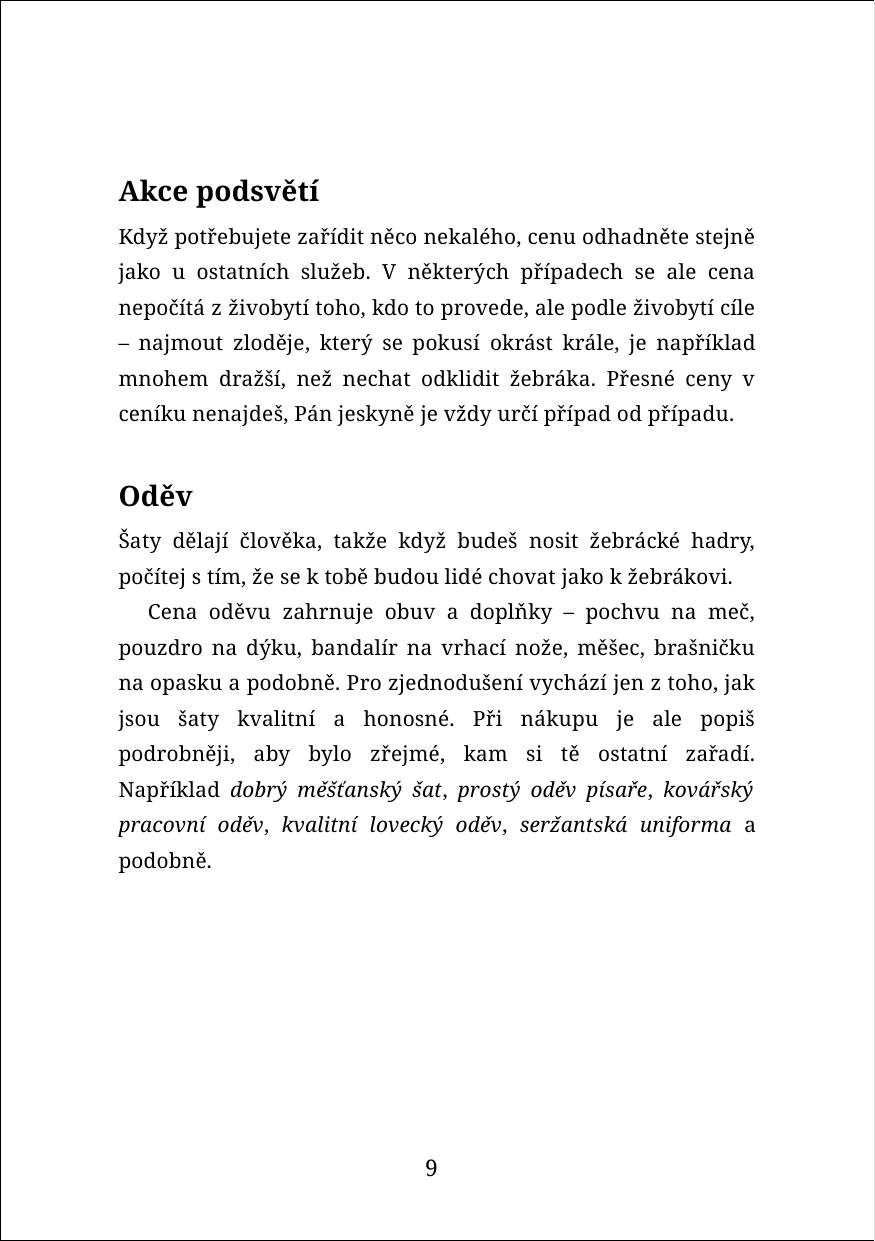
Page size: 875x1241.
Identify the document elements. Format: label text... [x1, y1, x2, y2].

subtitle Oděv [118, 476, 756, 515]
text Šaty dělají člověka, takže když budeš nosit žebrácké hadry, počítej s tím, že se k tobě budou lidé chovat jako k žebrákovi. Cena oděvu zahrnuje obuv a doplňky – pochvu na meč, pouzdro na dýku, bandalír na vrhací nože, měšec, brašničku na opasku a podobně. Pro zjednodušení vychází jen z toho, jak jsou šaty kvalitní a honosné. Při nákupu je ale popiš podrobněji, aby bylo zřejmé, kam si tě ostatní zařadí. Například dobrý měšťanský šat, prostý oděv písaře, kovářský pracovní oděv, kvalitní lovecký oděv, seržantská uniforma a podobně. [118, 526, 756, 874]
text Když potřebujete zařídit něco nekalého, cenu odhadněte stejně jako u ostatních služeb. V některých případech se ale cena nepočítá z živobytí toho, kdo to provede, ale podle živobytí cíle – najmout zloděje, který se pokusí okrást krále, je například mnohem dražší, než nechat odklidit žebráka. Přesné ceny v ceníku nenajdeš, Pán jeskyně je vždy určí případ od případu. [118, 222, 756, 428]
subtitle Akce podsvětí [118, 172, 756, 210]
